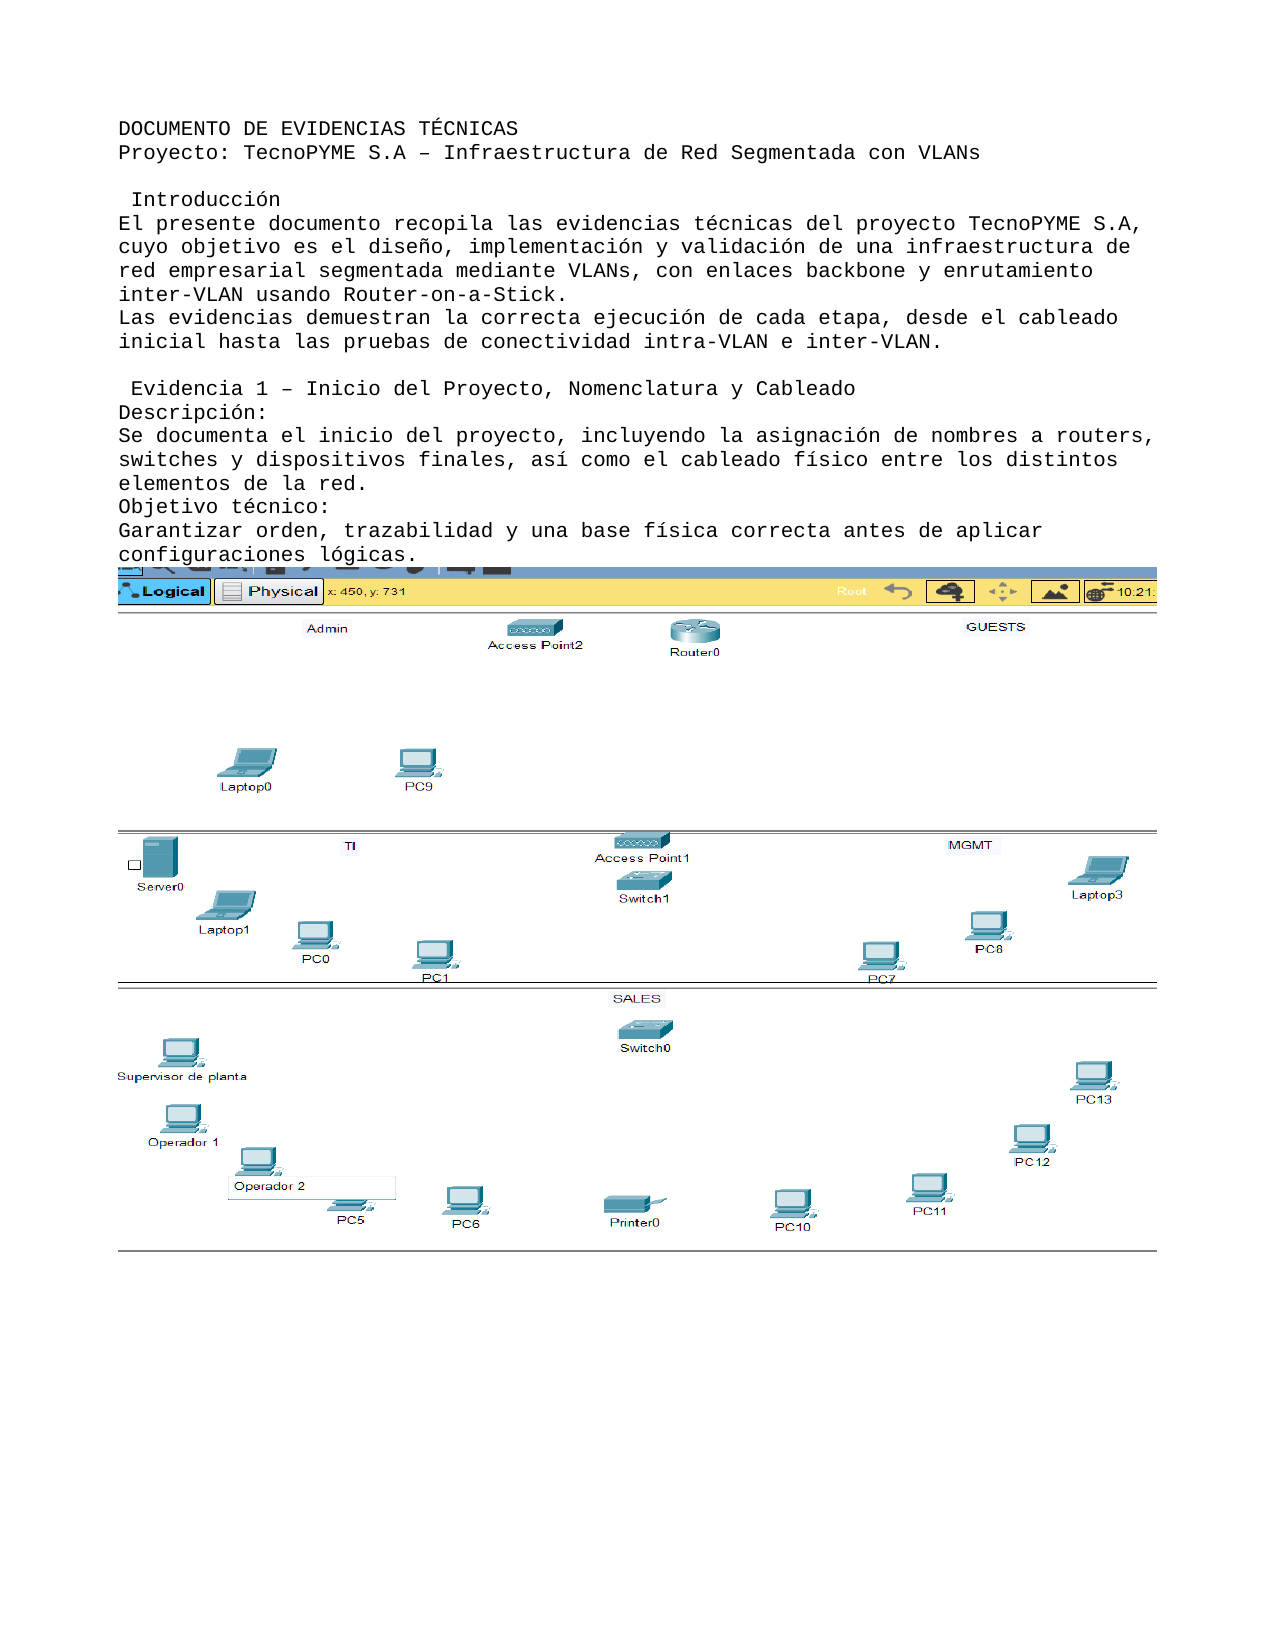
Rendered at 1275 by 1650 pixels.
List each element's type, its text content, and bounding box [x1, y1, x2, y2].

text Objetivo técnico: Garantizar orden, trazabilidad y una base física correcta antes de aplicar configuraciones lógicas. [118, 496, 1157, 567]
text Descripción: Se documenta el inicio del proyecto, incluyendo la asignación de nombres a routers, switches y dispositivos finales, así como el cableado físico entre los distintos elementos de la red. [118, 402, 1157, 496]
picture [118, 567, 1157, 1269]
text Evidencia 1 – Inicio del Proyecto, Nomenclatura y Cableado [118, 378, 1157, 402]
text Introducción [118, 189, 1157, 213]
text El presente documento recopila las evidencias técnicas del proyecto TecnoPYME S.A, cuyo objetivo es el diseño, implementación y validación de una infraestructura de red empresarial segmentada mediante VLANs, con enlaces backbone y enrutamiento inter-VLAN usando Router-on-a-Stick. [118, 213, 1157, 307]
text DOCUMENTO DE EVIDENCIAS TÉCNICAS Proyecto: TecnoPYME S.A – Infraestructura de Red Segmentada con VLANs [118, 118, 1157, 165]
text Las evidencias demuestran la correcta ejecución de cada etapa, desde el cableado inicial hasta las pruebas de conectividad intra-VLAN e inter-VLAN. [118, 307, 1157, 354]
